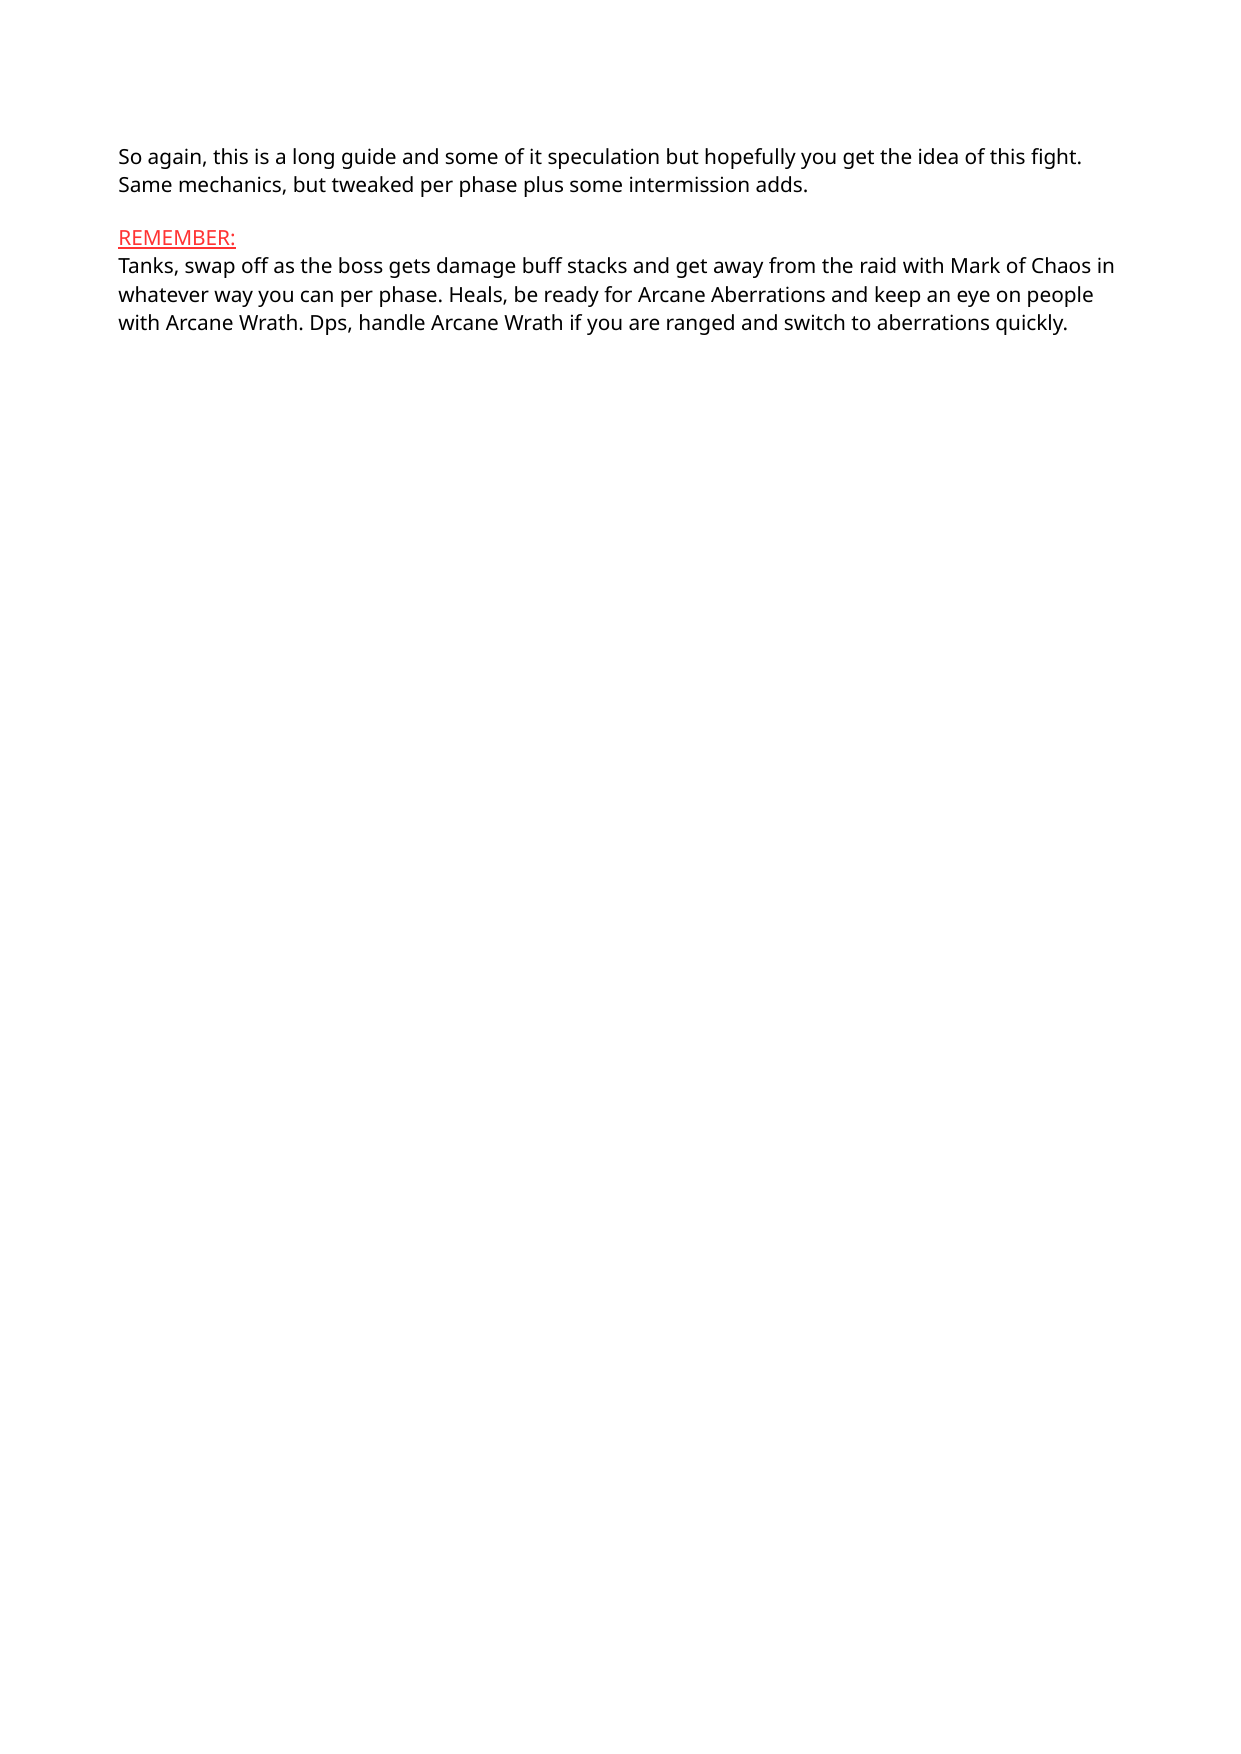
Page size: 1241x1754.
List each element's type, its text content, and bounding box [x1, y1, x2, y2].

text So again, this is a long guide and some of it speculation but hopefully you get the idea of this fight. Same mechanics, but tweaked per phase plus some intermission adds. [118, 142, 1122, 199]
text REMEMBER: [118, 223, 1122, 252]
text Tanks, swap off as the boss gets damage buff stacks and get away from the raid with Mark of Chaos in whatever way you can per phase. Heals, be ready for Arcane Aberrations and keep an eye on people with Arcane Wrath. Dps, handle Arcane Wrath if you are ranged and switch to aberrations quickly. [118, 252, 1122, 337]
